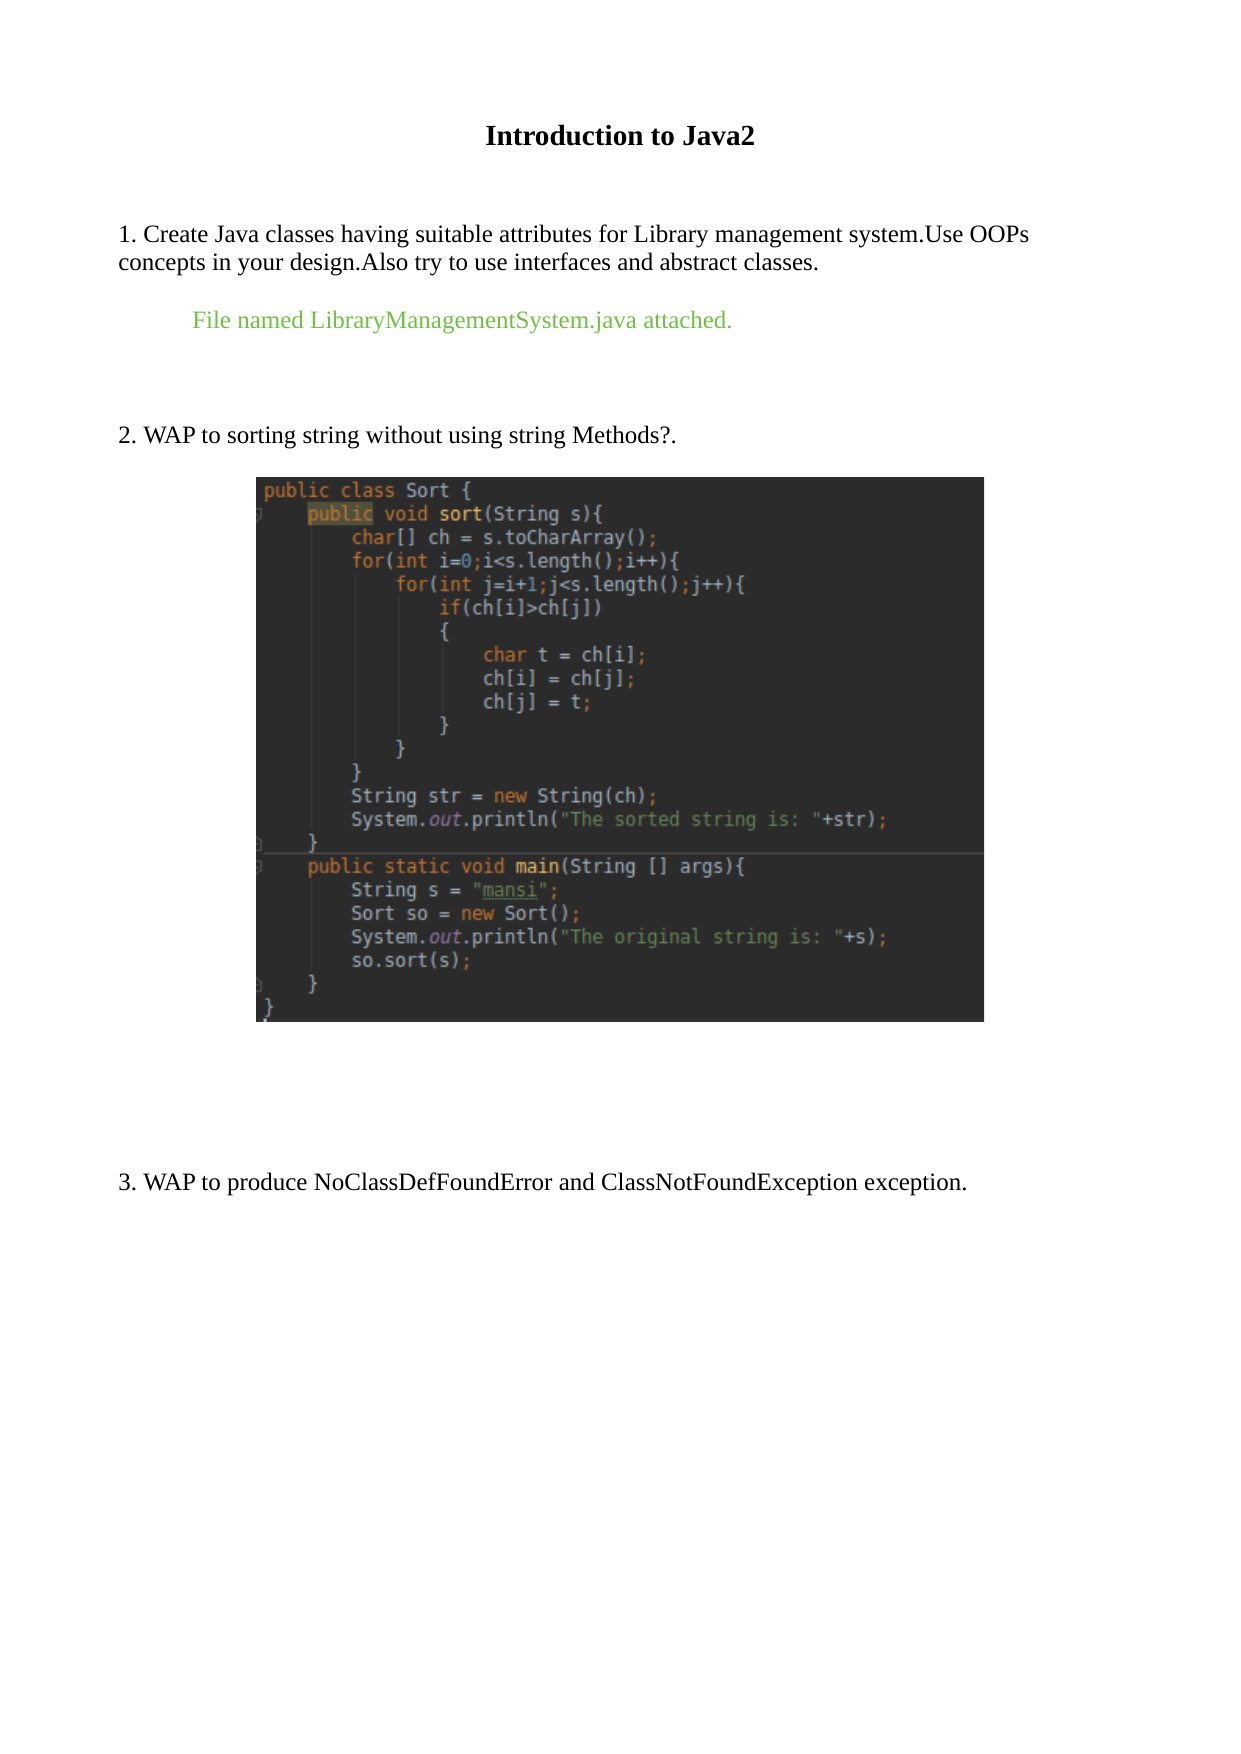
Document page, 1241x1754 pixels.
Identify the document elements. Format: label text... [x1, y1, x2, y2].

text File named LibraryManagementSystem.java attached. [118, 305, 1122, 334]
text 3. WAP to produce NoClassDefFoundError and ClassNotFoundException exception. [118, 1167, 1122, 1196]
text Introduction to Java2 [118, 118, 1122, 152]
text 2. WAP to sorting string without using string Methods?. [118, 420, 1122, 449]
picture [256, 477, 985, 1022]
text 1. Create Java classes having suitable attributes for Library management system.Use OOPs concepts in your design.Also try to use interfaces and abstract classes. [118, 219, 1122, 276]
